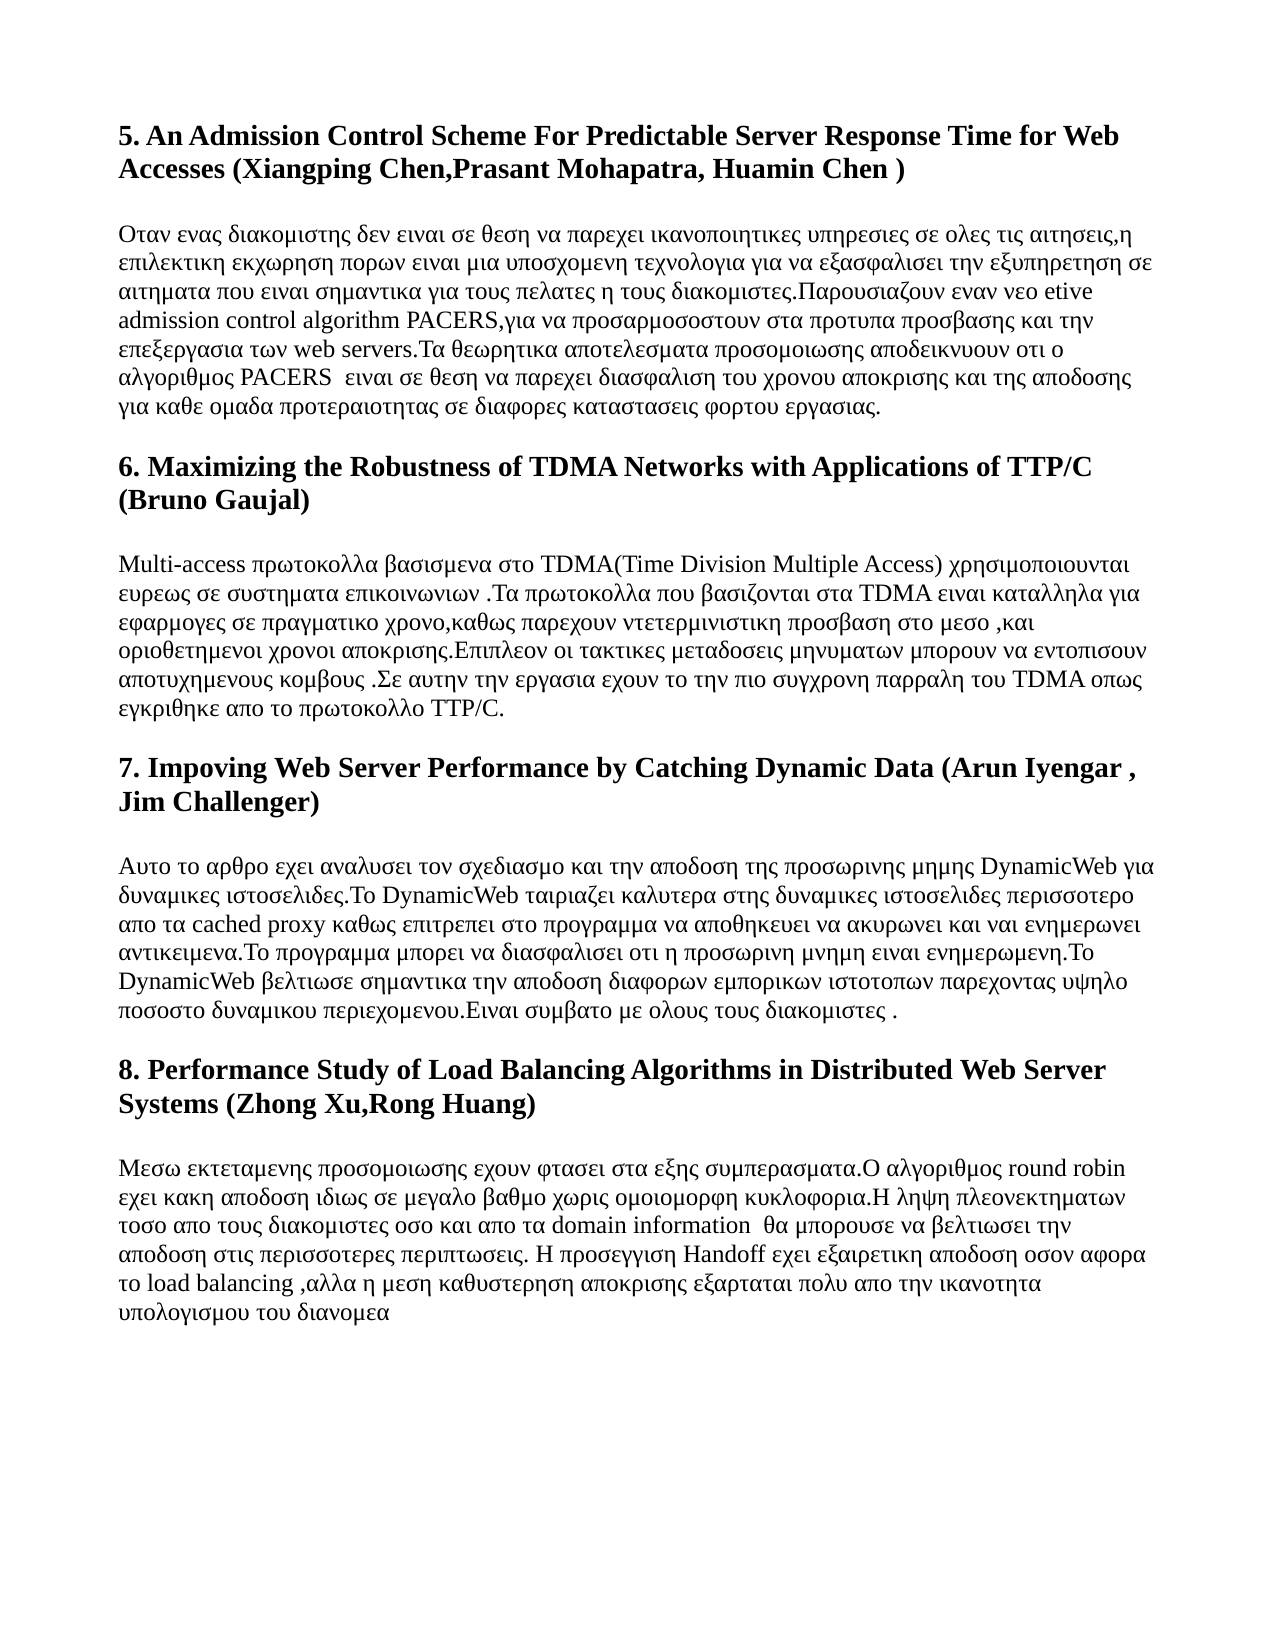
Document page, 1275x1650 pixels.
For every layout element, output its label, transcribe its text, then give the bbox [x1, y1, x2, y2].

text Αυτο το αρθρο εχει αναλυσει τον σχεδιασμο και την αποδοση της προσωρινης μημης DynamicWeb για δυναμικες ιστοσελιδες.Το DynamicWeb ταιριαζει καλυτερα στης δυναμικες ιστοσελιδες περισσοτερο απο τα cached proxy καθως επιτρεπει στο προγραμμα να αποθηκευει να ακυρωνει και ναι ενημερωνει αντικειμενα.Το προγραμμα μπορει να διασφαλισει οτι η προσωρινη μνημη ειναι ενημερωμενη.Το DynamicWeb βελτιωσε σημαντικα την αποδοση διαφορων εμπορικων ιστοτοπων παρεχοντας υψηλο ποσοστο δυναμικου περιεχομενου.Ειναι συμβατο με ολους τους διακομιστες . [118, 851, 1157, 1024]
text Οταν ενας διακομιστης δεν ειναι σε θεση να παρεχει ικανοποιητικες υπηρεσιες σε ολες τις αιτησεις,η επιλεκτικη εκχωρηση πορων ειναι μια υποσχομενη τεχνολογια για να εξασφαλισει την εξυπηρετηση σε αιτηματα που ειναι σημαντικα για τους πελατες η τους διακομιστες.Παρουσιαζουν εναν νεο etive admission control algorithm PACERS,για να προσαρμοσοστουν στα προτυπα προσβασης και την επεξεργασια των web servers.Τα θεωρητικα αποτελεσματα προσομοιωσης αποδεικνυουν οτι ο αλγοριθμος PACERS ειναι σε θεση να παρεχει διασφαλιση του χρονου αποκρισης και της αποδοσης για καθε ομαδα προτεραιοτητας σε διαφορες καταστασεις φορτου εργασιας. [118, 219, 1157, 420]
text 6. Maximizing the Robustness of TDMA Networks with Applications of TTP/C (Bruno Gaujal) [118, 449, 1157, 516]
text Multi-access πρωτοκολλα βασισμενα στο TDMA(Time Division Multiple Access) χρησιμοποιουνται ευρεως σε συστηματα επικοινωνιων .Τα πρωτοκολλα που βασιζονται στα TDMA ειναι καταλληλα για εφαρμογες σε πραγματικο χρονο,καθως παρεχουν ντετερμινιστικη προσβαση στο μεσο ,και οριοθετημενοι χρονοι αποκρισης.Επιπλεον οι τακτικες μεταδοσεις μηνυματων μπορουν να εντοπισουν αποτυχημενους κομβους .Σε αυτην την εργασια εχουν το την πιο συγχρονη παρραλη του TDMA οπως εγκριθηκε απο το πρωτοκολλο TTP/C. [118, 549, 1157, 722]
text Μεσω εκτεταμενης προσομοιωσης εχουν φτασει στα εξης συμπερασματα.Ο αλγοριθμος round robin εχει κακη αποδοση ιδιως σε μεγαλο βαθμο χωρις ομοιομορφη κυκλοφορια.Η ληψη πλεονεκτηματων τοσο απο τους διακομιστες οσο και απο τα domain information θα μπορουσε να βελτιωσει την αποδοση στις περισσοτερες περιπτωσεις. Η προσεγγιση Handoff εχει εξαιρετικη αποδοση οσον αφορα το load balancing ,αλλα η μεση καθυστερηση αποκρισης εξαρταται πολυ απο την ικανοτητα υπολογισμου του διανομεα [118, 1153, 1157, 1326]
text 7. Impoving Web Server Performance by Catching Dynamic Data (Arun Iyengar , Jim Challenger) [118, 751, 1157, 818]
text 8. Performance Study of Load Balancing Algorithms in Distributed Web Server Systems (Zhong Xu,Rong Huang) [118, 1052, 1157, 1119]
text 5. An Admission Control Scheme For Predictable Server Response Time for Web Accesses (Xiangping Chen,Prasant Mohapatra, Huamin Chen ) [118, 118, 1157, 185]
